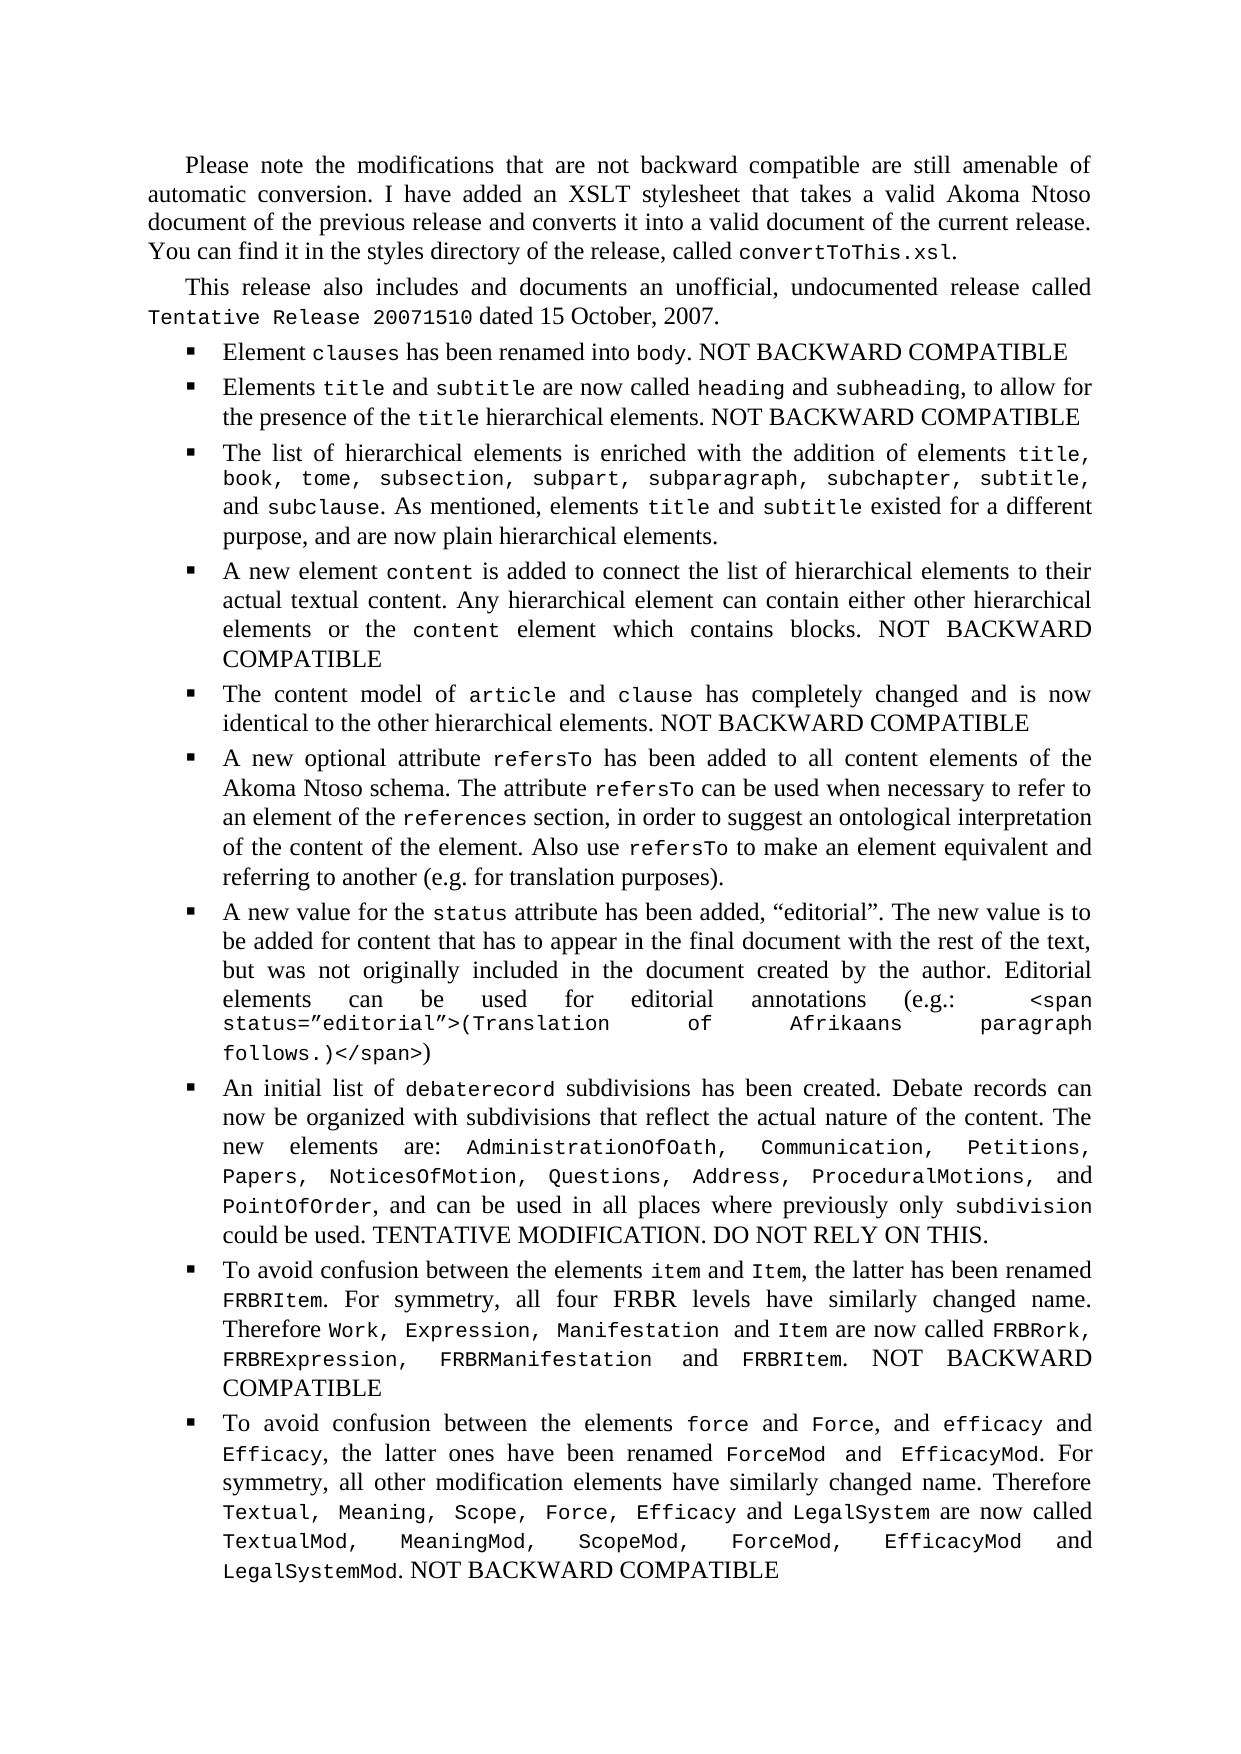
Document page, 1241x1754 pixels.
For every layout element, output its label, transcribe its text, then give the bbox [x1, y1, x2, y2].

list An initial list of debaterecord subdivisions has been created. Debate records can now be organized with subdivisions that reflect the actual nature of the content. The new elements are: AdministrationOfOath, Communication, Petitions, Papers, NoticesOfMotion, Questions, Address, ProceduralMotions, and PointOfOrder, and can be used in all places where previously only subdivision could be used. TENTATIVE MODIFICATION. DO NOT RELY ON THIS. [185, 1073, 1092, 1248]
list To avoid confusion between the elements force and Force, and efficacy and Efficacy, the latter ones have been renamed ForceMod and EfficacyMod. For symmetry, all other modification elements have similarly changed name. Therefore Textual, Meaning, Scope, Force, Efficacy and LegalSystem are now called TextualMod, MeaningMod, ScopeMod, ForceMod, EfficacyMod and LegalSystemMod. NOT BACKWARD COMPATIBLE [185, 1408, 1092, 1585]
text This release also includes and documents an unofficial, undocumented release called Tentative Release 20071510 dated 15 October, 2007. [148, 272, 1092, 330]
list A new value for the status attribute has been added, “editorial”. The new value is to be added for content that has to appear in the final document with the rest of the text, but was not originally included in the document created by the author. Editorial elements can be used for editorial annotations (e.g.: <span status=”editorial”>(Translation of Afrikaans paragraph follows.)</span>) [185, 897, 1092, 1066]
text Please note the modifications that are not backward compatible are still amenable of automatic conversion. I have added an XSLT stylesheet that takes a valid Akoma Ntoso document of the previous release and converts it into a valid document of the current release. You can find it in the styles directory of the release, called convertToThis.xsl. [148, 150, 1092, 266]
list Element clauses has been renamed into body. NOT BACKWARD COMPATIBLE [185, 337, 1092, 366]
list A new optional attribute refersTo has been added to all content elements of the Akoma Ntoso schema. The attribute refersTo can be used when necessary to refer to an element of the references section, in order to suggest an ontological interpretation of the content of the element. Also use refersTo to make an element equivalent and referring to another (e.g. for translation purposes). [185, 743, 1092, 890]
list The list of hierarchical elements is enriched with the addition of elements title, book, tome, subsection, subpart, subparagraph, subchapter, subtitle, and subclause. As mentioned, elements title and subtitle existed for a different purpose, and are now plain hierarchical elements. [185, 438, 1092, 549]
list The content model of article and clause has completely changed and is now identical to the other hierarchical elements. NOT BACKWARD COMPATIBLE [185, 679, 1092, 737]
list Elements title and subtitle are now called heading and subheading, to allow for the presence of the title hierarchical elements. NOT BACKWARD COMPATIBLE [185, 372, 1092, 432]
list To avoid confusion between the elements item and Item, the latter has been renamed FRBRItem. For symmetry, all four FRBR levels have similarly changed name. Therefore Work, Expression, Manifestation and Item are now called FRBRork, FRBRExpression, FRBRManifestation and FRBRItem. NOT BACKWARD COMPATIBLE [185, 1255, 1092, 1402]
list A new element content is added to connect the list of hierarchical elements to their actual textual content. Any hierarchical element can contain either other hierarchical elements or the content element which contains blocks. NOT BACKWARD COMPATIBLE [185, 556, 1092, 672]
